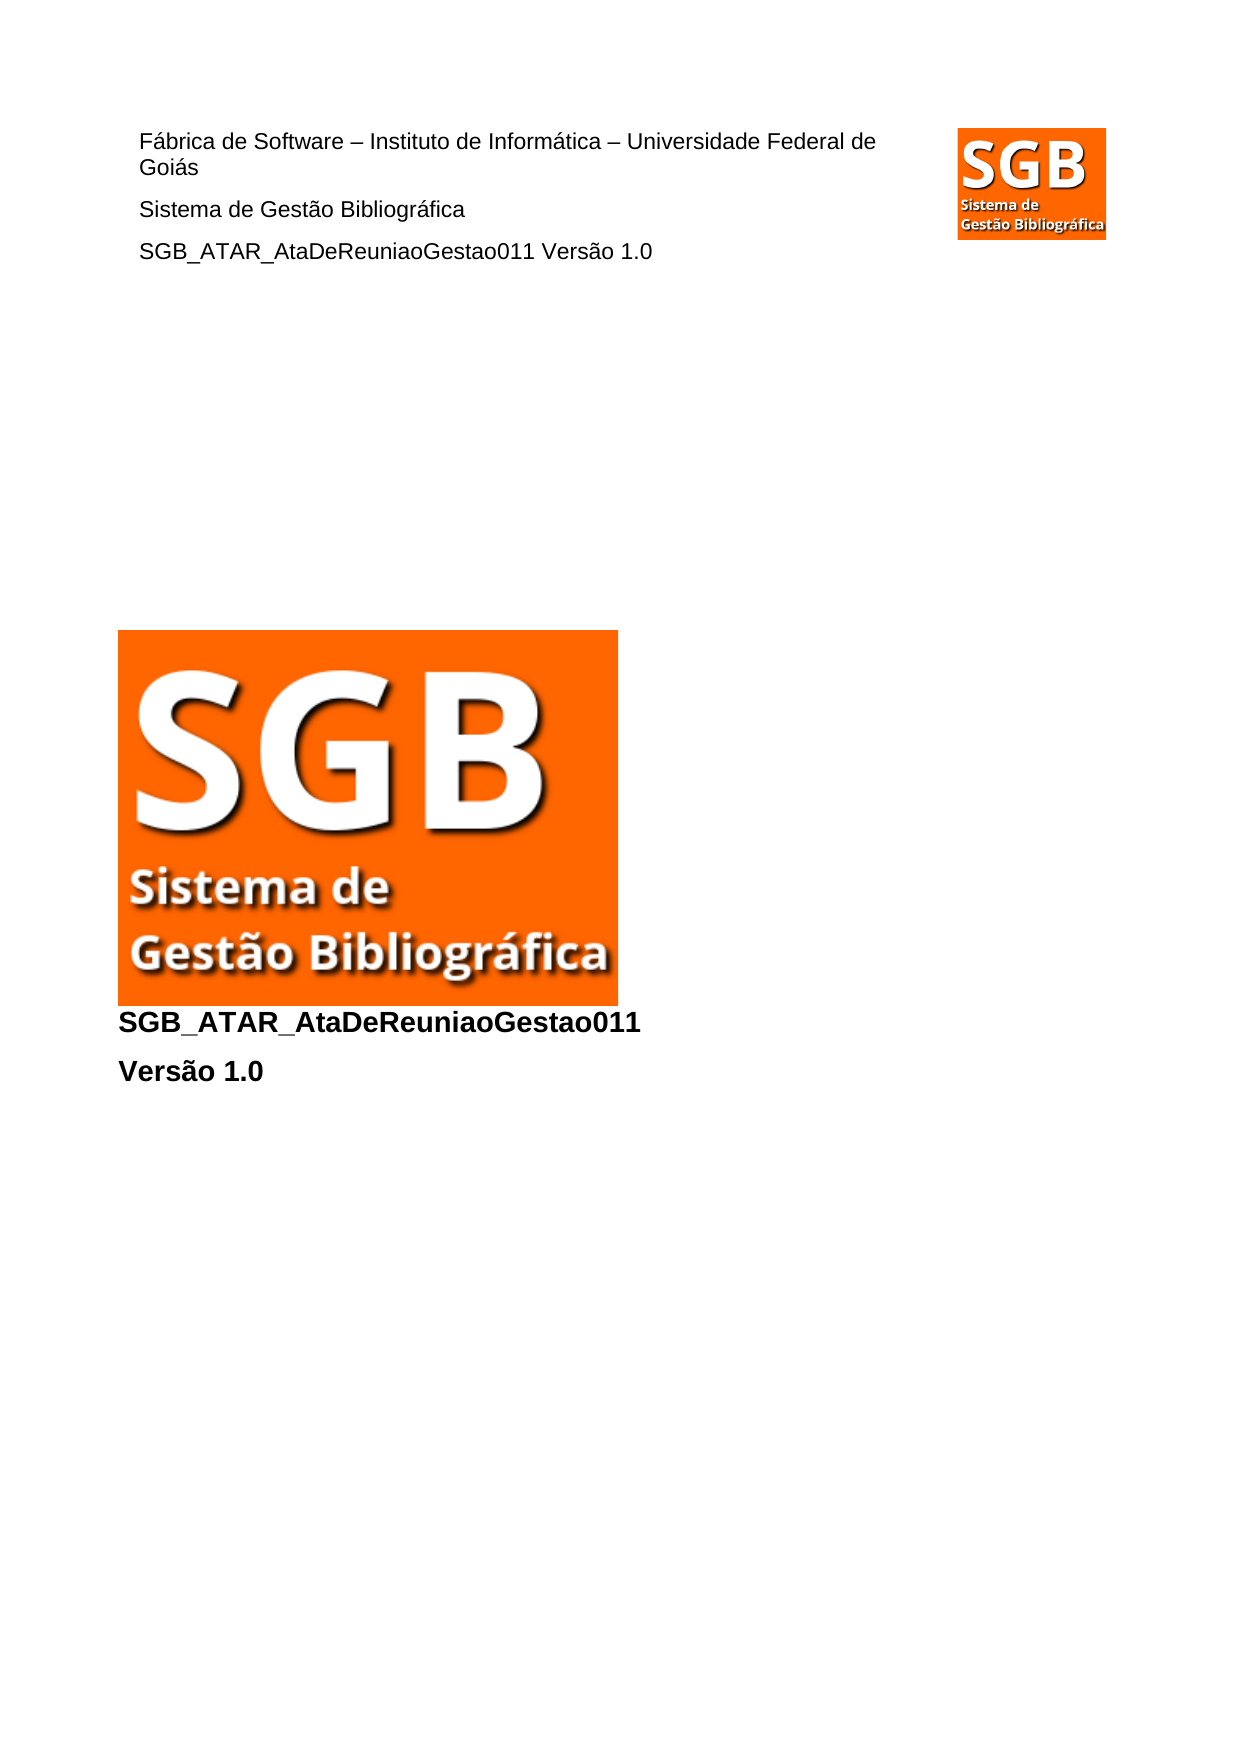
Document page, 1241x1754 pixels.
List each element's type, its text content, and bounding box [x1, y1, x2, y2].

text Versão 1.0 [118, 1055, 1122, 1088]
picture [957, 128, 1107, 240]
text SGB_ATAR_AtaDeReuniaoGestao011 [118, 980, 1122, 1038]
picture [118, 630, 619, 1006]
